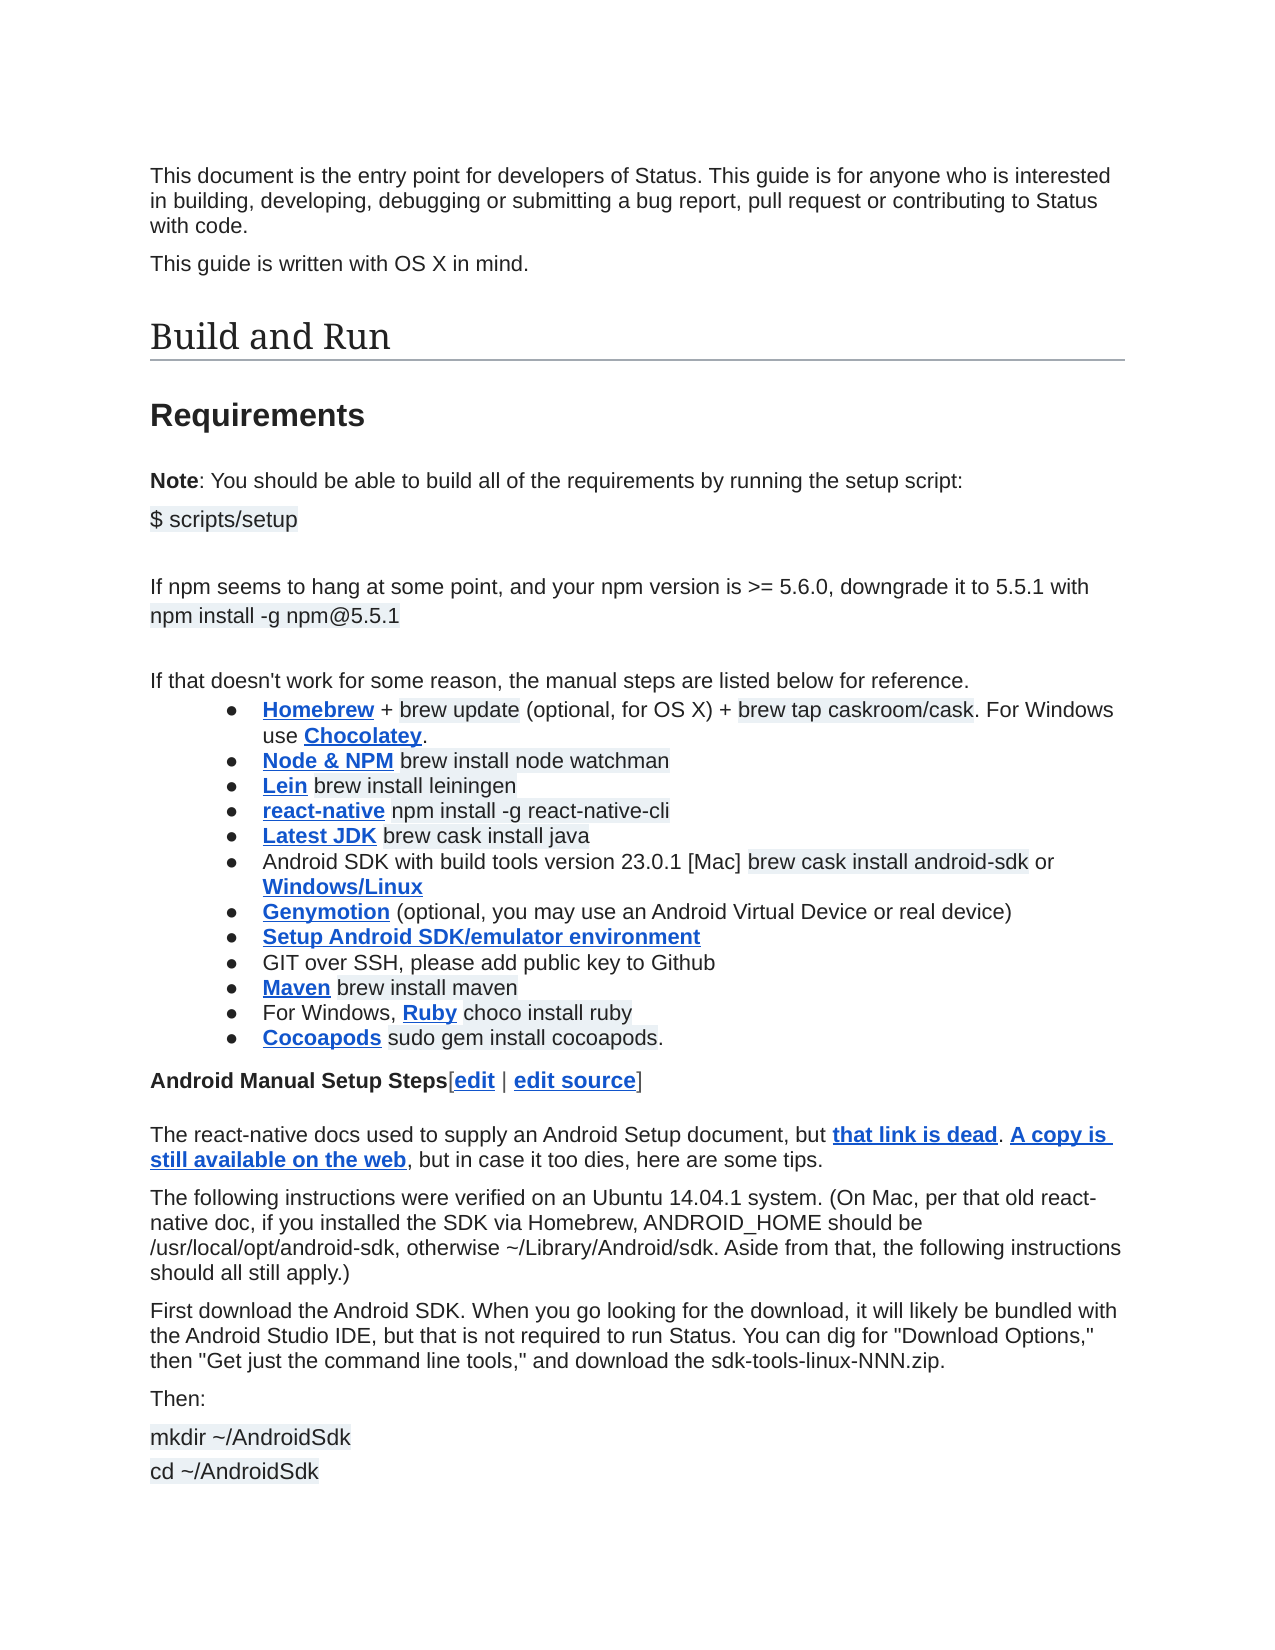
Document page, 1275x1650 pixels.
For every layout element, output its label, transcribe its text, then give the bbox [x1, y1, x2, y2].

list Lein brew install leiningen [225, 773, 1125, 798]
list Node & NPM brew install node watchman [225, 748, 1125, 773]
text This guide is written with OS X in mind. [150, 251, 1125, 276]
list Latest JDK brew cask install java [225, 823, 1125, 849]
list Android SDK with build tools version 23.0.1 [Mac] brew cask install android-sdk or Windows/Linux [225, 849, 1125, 899]
list For Windows, Ruby choco install ruby [225, 1000, 1125, 1025]
text If that doesn't work for some reason, the manual steps are listed below for reference. [150, 668, 1125, 694]
list Genymotion (optional, you may use an Android Virtual Device or real device) [225, 899, 1125, 924]
text mkdir ~/AndroidSdk cd ~/AndroidSdk [150, 1424, 1125, 1484]
subtitle Build and Run [150, 311, 1125, 359]
list GIT over SSH, please add public key to Github [225, 949, 1125, 975]
text $ scripts/setup [150, 506, 1125, 566]
text First download the Android SDK. When you go looking for the download, it will likely be bundled with the Android Studio IDE, but that is not required to run Status. You can dig for "Download Options," then "Get just the command line tools," and download the sdk-tools-linux-NNN.zip. [150, 1298, 1125, 1373]
subtitle Requirements [150, 384, 1125, 433]
text The following instructions were verified on an Ubuntu 14.04.1 system. (On Mac, per that old react-native doc, if you installed the SDK via Homebrew, ANDROID_HOME should be /usr/local/opt/android-sdk, otherwise ~/Library/Android/sdk. Aside from that, the following instructions should all still apply.) [150, 1184, 1125, 1285]
text npm install -g npm@5.5.1 [150, 603, 1125, 661]
list Cocoapods sudo gem install cocoapods. [225, 1025, 1125, 1050]
text Note: You should be able to build all of the requirements by running the setup script: [150, 468, 1125, 493]
text The react-native docs used to supply an Android Setup document, but that link is dead. A copy is still available on the web, but in case it too dies, here are some tips. [150, 1122, 1125, 1172]
text This document is the entry point for developers of Status. This guide is for anyone who is interested in building, developing, debugging or submitting a bug report, pull request or contributing to Status with code. [150, 162, 1125, 238]
list Maven brew install maven [225, 975, 1125, 1000]
list Setup Android SDK/emulator environment [225, 924, 1125, 949]
list react-native npm install -g react-native-cli [225, 798, 1125, 823]
list Homebrew + brew update (optional, for OS X) + brew tap caskroom/cask. For Windows use Chocolatey. [225, 697, 1125, 748]
text Then: [150, 1386, 1125, 1411]
subtitle Android Manual Setup Steps[edit | edit source] [150, 1057, 1125, 1093]
text If npm seems to hang at some point, and your npm version is >= 5.6.0, downgrade it to 5.5.1 with [150, 574, 1125, 599]
